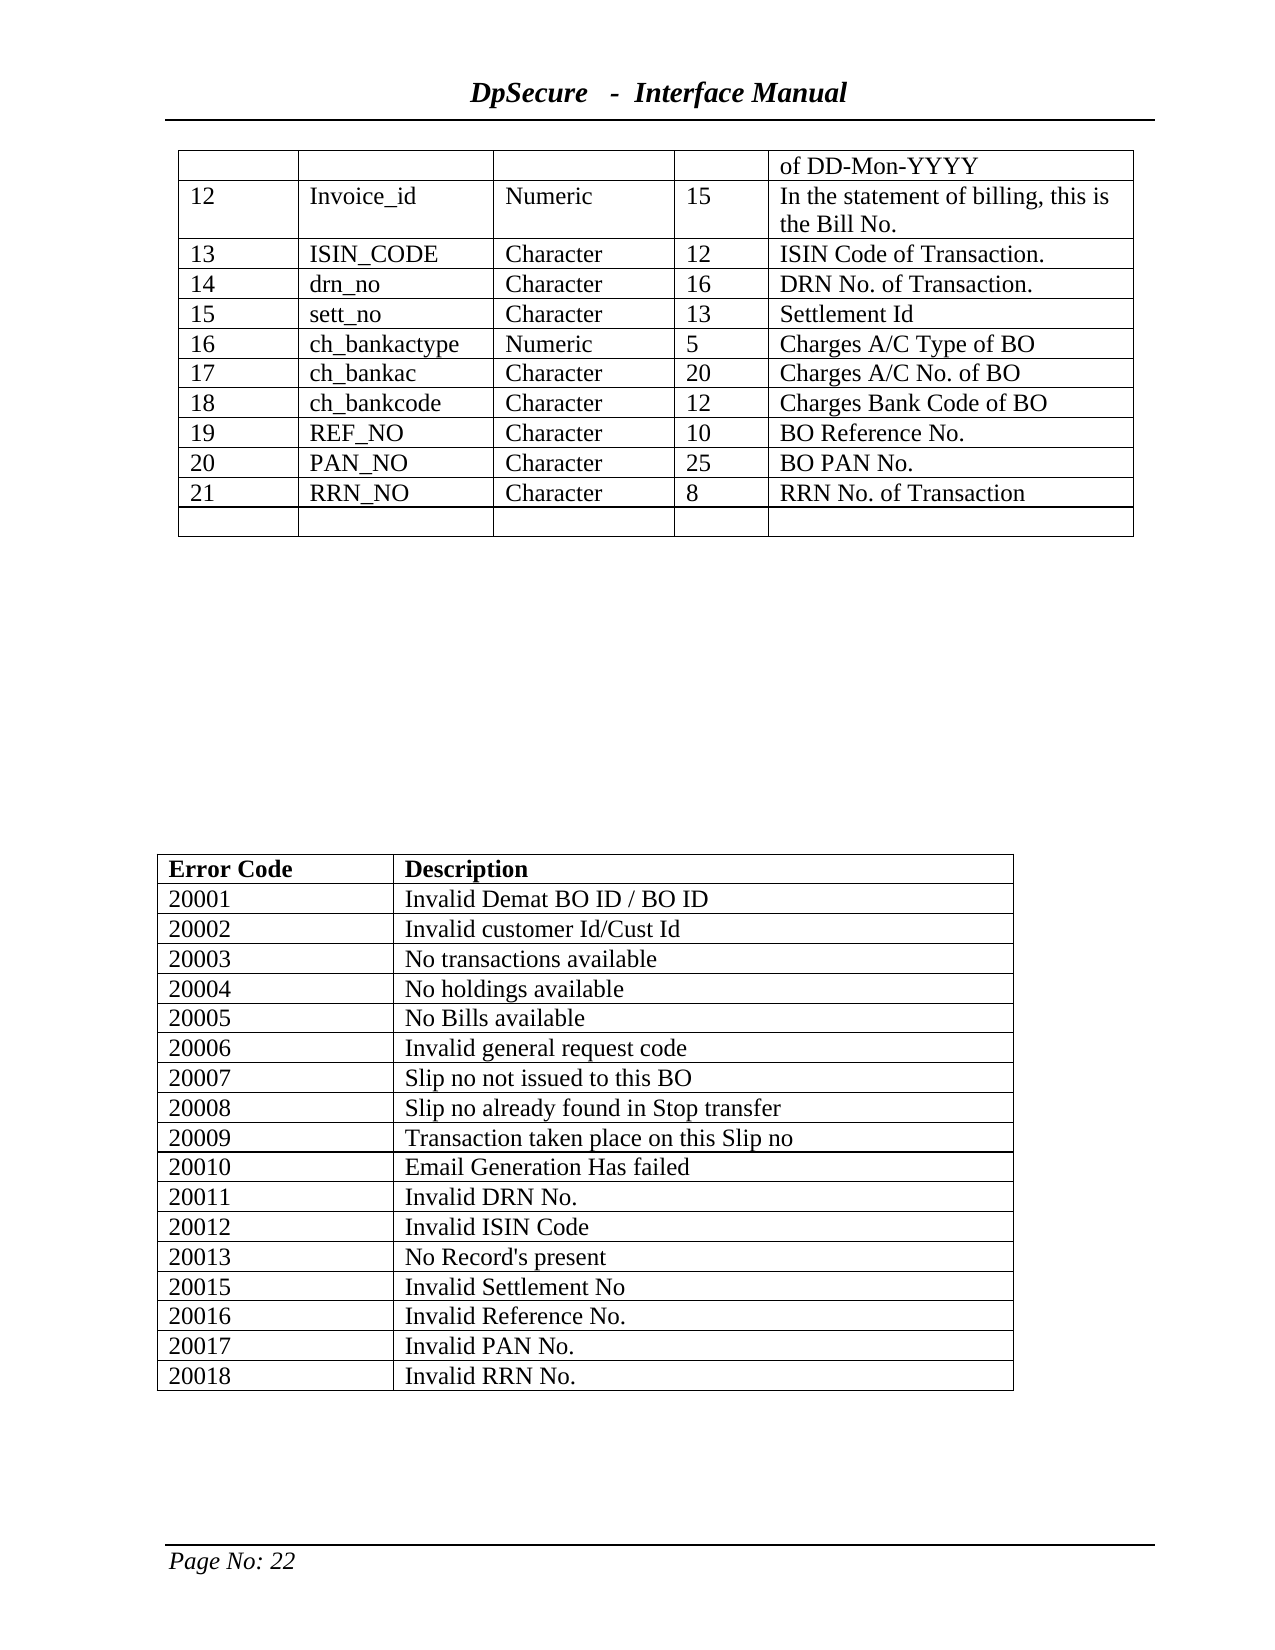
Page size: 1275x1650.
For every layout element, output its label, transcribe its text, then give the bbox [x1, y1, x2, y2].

table_cell 20006 [158, 1033, 393, 1062]
table_cell [494, 151, 674, 180]
table_cell [769, 508, 1133, 536]
table_cell sett_no [299, 299, 493, 328]
table_cell Invalid DRN No. [394, 1182, 1013, 1211]
table_cell 20004 [158, 974, 393, 1002]
table_cell 14 [179, 269, 298, 298]
table_cell 20017 [158, 1331, 393, 1360]
table_cell Slip no not issued to this BO [394, 1063, 1013, 1092]
table_cell 20016 [158, 1301, 393, 1330]
table_cell 20013 [158, 1242, 393, 1271]
table_cell ch_bankac [299, 359, 493, 387]
table_cell DRN No. of Transaction. [769, 269, 1133, 298]
table_cell Charges A/C No. of BO [769, 359, 1133, 387]
table_cell PAN_NO [299, 448, 493, 477]
table_cell 18 [179, 388, 298, 417]
table_cell Slip no already found in Stop transfer [394, 1093, 1013, 1122]
table_cell [299, 508, 493, 536]
table_cell ISIN_CODE [299, 239, 493, 268]
table_cell 20010 [158, 1153, 393, 1181]
table_cell Invoice_id [299, 181, 493, 238]
table_cell 10 [675, 418, 768, 447]
table_cell Email Generation Has failed [394, 1153, 1013, 1181]
table_cell Invalid ISIN Code [394, 1212, 1013, 1241]
table_cell Character [494, 418, 674, 447]
table_cell 20002 [158, 914, 393, 943]
table_cell Settlement Id [769, 299, 1133, 328]
table_cell 25 [675, 448, 768, 477]
table_cell 19 [179, 418, 298, 447]
table_cell Invalid Settlement No [394, 1272, 1013, 1300]
table_cell REF_NO [299, 418, 493, 447]
table_cell 5 [675, 329, 768, 357]
table_cell 20001 [158, 884, 393, 913]
table_cell 20018 [158, 1361, 393, 1390]
table_cell No Bills available [394, 1004, 1013, 1032]
table_cell 8 [675, 478, 768, 506]
table_cell [299, 151, 493, 180]
table_cell Transaction taken place on this Slip no [394, 1123, 1013, 1151]
table_cell No Record's present [394, 1242, 1013, 1271]
table_cell 20011 [158, 1182, 393, 1211]
table_cell Invalid Demat BO ID / BO ID [394, 884, 1013, 913]
table_cell Character [494, 239, 674, 268]
table_cell [179, 508, 298, 536]
table_cell Numeric [494, 181, 674, 238]
table_cell No holdings available [394, 974, 1013, 1002]
table_cell Charges A/C Type of BO [769, 329, 1133, 357]
table_cell BO Reference No. [769, 418, 1133, 447]
table_cell 21 [179, 478, 298, 506]
table_cell Invalid general request code [394, 1033, 1013, 1062]
table_cell No transactions available [394, 944, 1013, 973]
table_cell 20007 [158, 1063, 393, 1092]
table_cell 17 [179, 359, 298, 387]
table_cell Character [494, 388, 674, 417]
table_cell 20 [179, 448, 298, 477]
table_cell Character [494, 299, 674, 328]
table_cell ch_bankactype [299, 329, 493, 357]
table_cell 16 [675, 269, 768, 298]
table_cell 15 [675, 181, 768, 238]
table_cell 16 [179, 329, 298, 357]
table_cell [179, 151, 298, 180]
table_cell Character [494, 448, 674, 477]
table_cell Charges Bank Code of BO [769, 388, 1133, 417]
table_cell 20012 [158, 1212, 393, 1241]
table_cell 20005 [158, 1004, 393, 1032]
table_cell [675, 151, 768, 180]
table_cell drn_no [299, 269, 493, 298]
table_cell ch_bankcode [299, 388, 493, 417]
table_cell Invalid customer Id/Cust Id [394, 914, 1013, 943]
table_cell Invalid RRN No. [394, 1361, 1013, 1390]
table_cell [675, 508, 768, 536]
table_cell In the statement of billing, this is the Bill No. [769, 181, 1133, 238]
table_cell 20 [675, 359, 768, 387]
table_header Description [394, 855, 1013, 883]
table_cell RRN_NO [299, 478, 493, 506]
table_cell 12 [179, 181, 298, 238]
table_cell 12 [675, 388, 768, 417]
table_cell 20003 [158, 944, 393, 973]
table_cell 20009 [158, 1123, 393, 1151]
table_cell Invalid PAN No. [394, 1331, 1013, 1360]
table_cell 12 [675, 239, 768, 268]
table_cell 20008 [158, 1093, 393, 1122]
table_cell [494, 508, 674, 536]
table_cell RRN No. of Transaction [769, 478, 1133, 506]
table_cell BO PAN No. [769, 448, 1133, 477]
table_cell ISIN Code of Transaction. [769, 239, 1133, 268]
table_cell Invalid Reference No. [394, 1301, 1013, 1330]
table_cell Character [494, 478, 674, 506]
table_cell 15 [179, 299, 298, 328]
table_cell 13 [179, 239, 298, 268]
table_cell Character [494, 269, 674, 298]
table_cell of DD-Mon-YYYY [769, 151, 1133, 180]
table_header Error Code [158, 855, 393, 883]
table_cell Numeric [494, 329, 674, 357]
table_cell Character [494, 359, 674, 387]
table_cell 20015 [158, 1272, 393, 1300]
table_cell 13 [675, 299, 768, 328]
